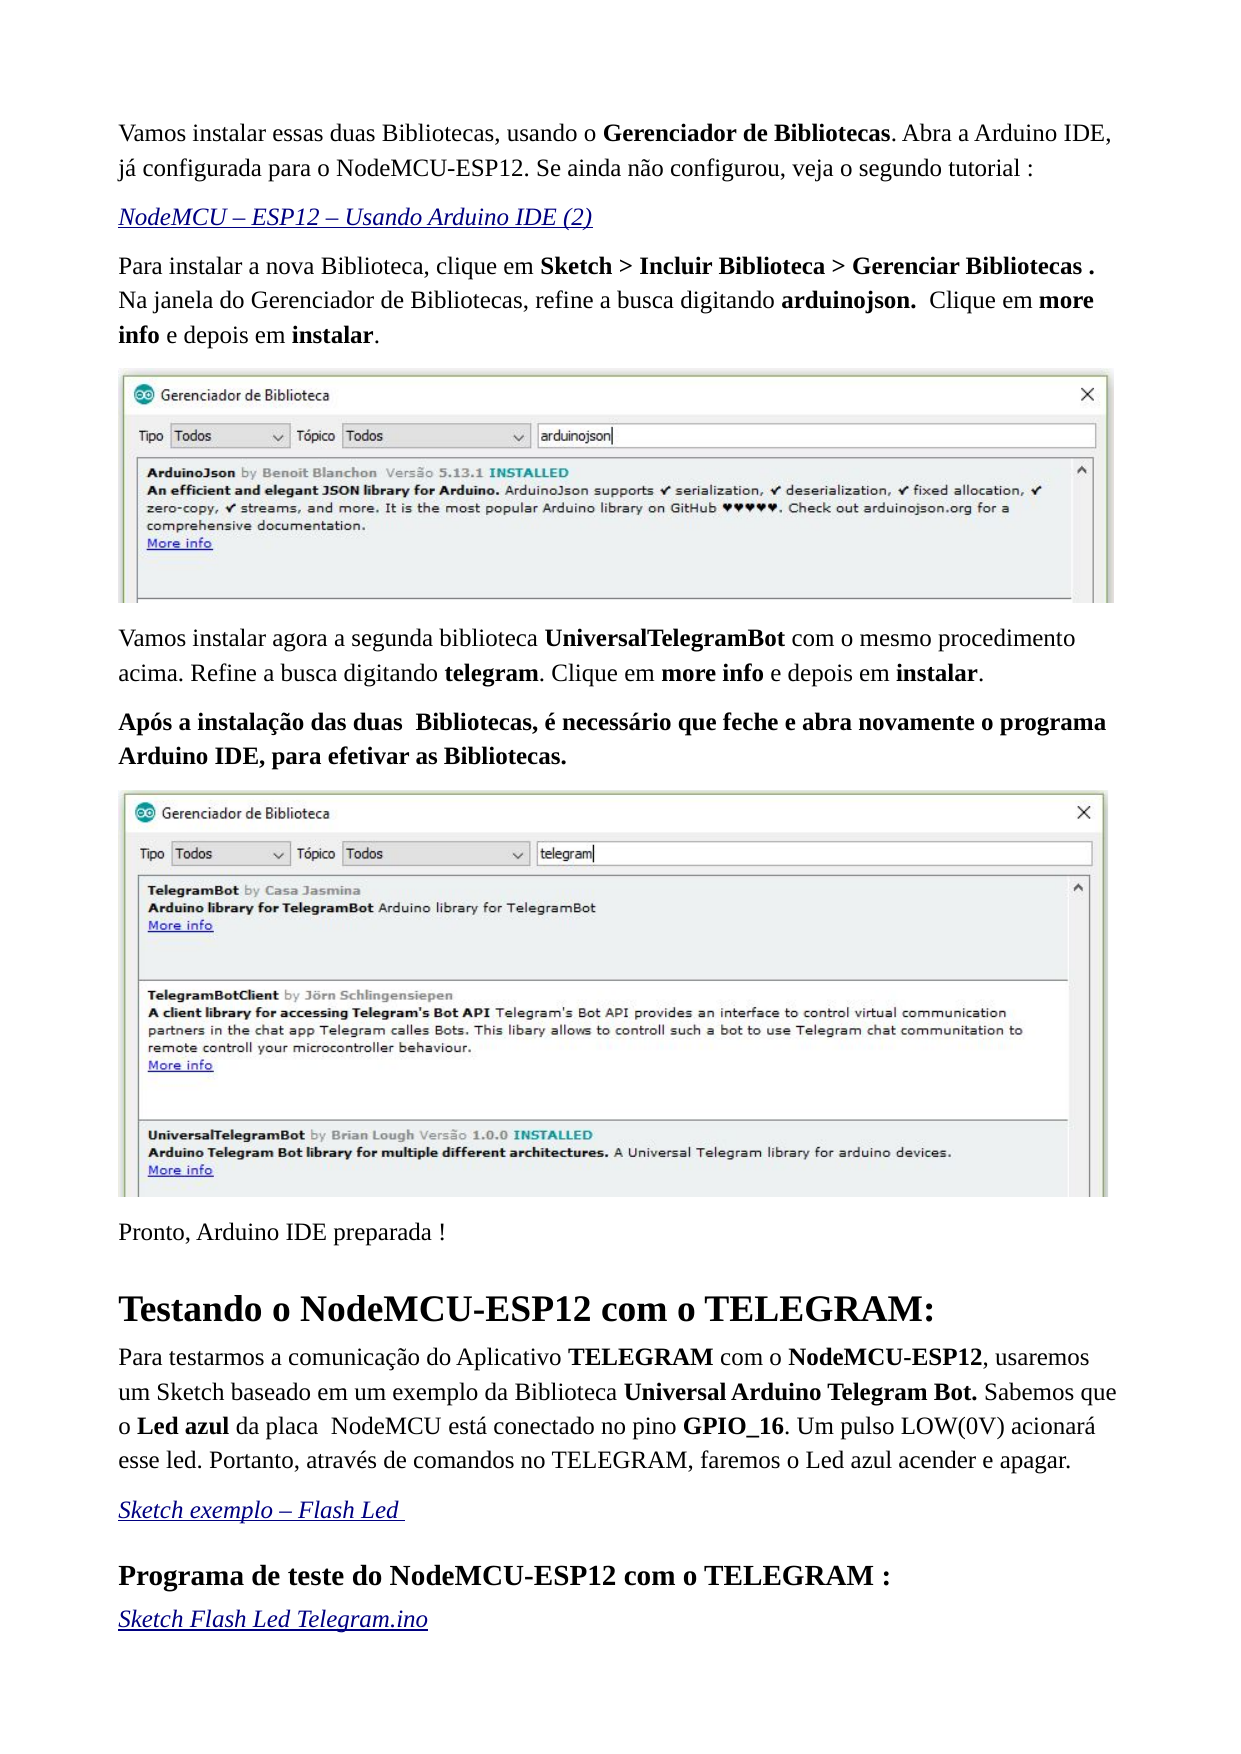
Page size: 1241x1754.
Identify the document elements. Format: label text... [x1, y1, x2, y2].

text Vamos instalar agora a segunda biblioteca UniversalTelegramBot com o mesmo procedimento acima. Refine a busca digitando telegram. Clique em more info e depois em instalar. [118, 623, 1122, 687]
text Após a instalação das duas Bibliotecas, é necessário que feche e abra novamente o programa Arduino IDE, para efetivar as Bibliotecas. [118, 707, 1122, 770]
subtitle Programa de teste do NodeMCU-ESP12 com o TELEGRAM : [118, 1558, 1122, 1592]
picture [118, 368, 1114, 603]
text Vamos instalar essas duas Bibliotecas, usando o Gerenciador de Bibliotecas. Abra a Arduino IDE, já configurada para o NodeMCU-ESP12. Se ainda não configurou, veja o segundo tutorial : [118, 118, 1122, 181]
text Pronto, Arduino IDE preparada ! [118, 1217, 1122, 1245]
text NodeMCU – ESP12 – Usando Arduino IDE (2) [118, 202, 1122, 230]
text Para testarmos a comunicação do Aplicativo TELEGRAM com o NodeMCU-ESP12, usaremos um Sketch baseado em um exemplo da Biblioteca Universal Arduino Telegram Bot. Sabemos que o Led azul da placa NodeMCU está conectado no pino GPIO_16. Um pulso LOW(0V) acionará esse led. Portanto, através de comandos no TELEGRAM, faremos o Led azul acender e apagar. [118, 1342, 1122, 1474]
text Sketch Flash Led Telegram.ino [118, 1604, 1122, 1633]
text Para instalar a nova Biblioteca, clique em Sketch > Incluir Biblioteca > Gerenciar Bibliotecas . Na janela do Gerenciador de Bibliotecas, refine a busca digitando arduinojson. Clique em more info e depois em instalar. [118, 251, 1122, 348]
subtitle Testando o NodeMCU-ESP12 com o TELEGRAM: [118, 1287, 1122, 1330]
picture [118, 790, 1109, 1197]
text Sketch exemplo – Flash Led [118, 1495, 1122, 1523]
